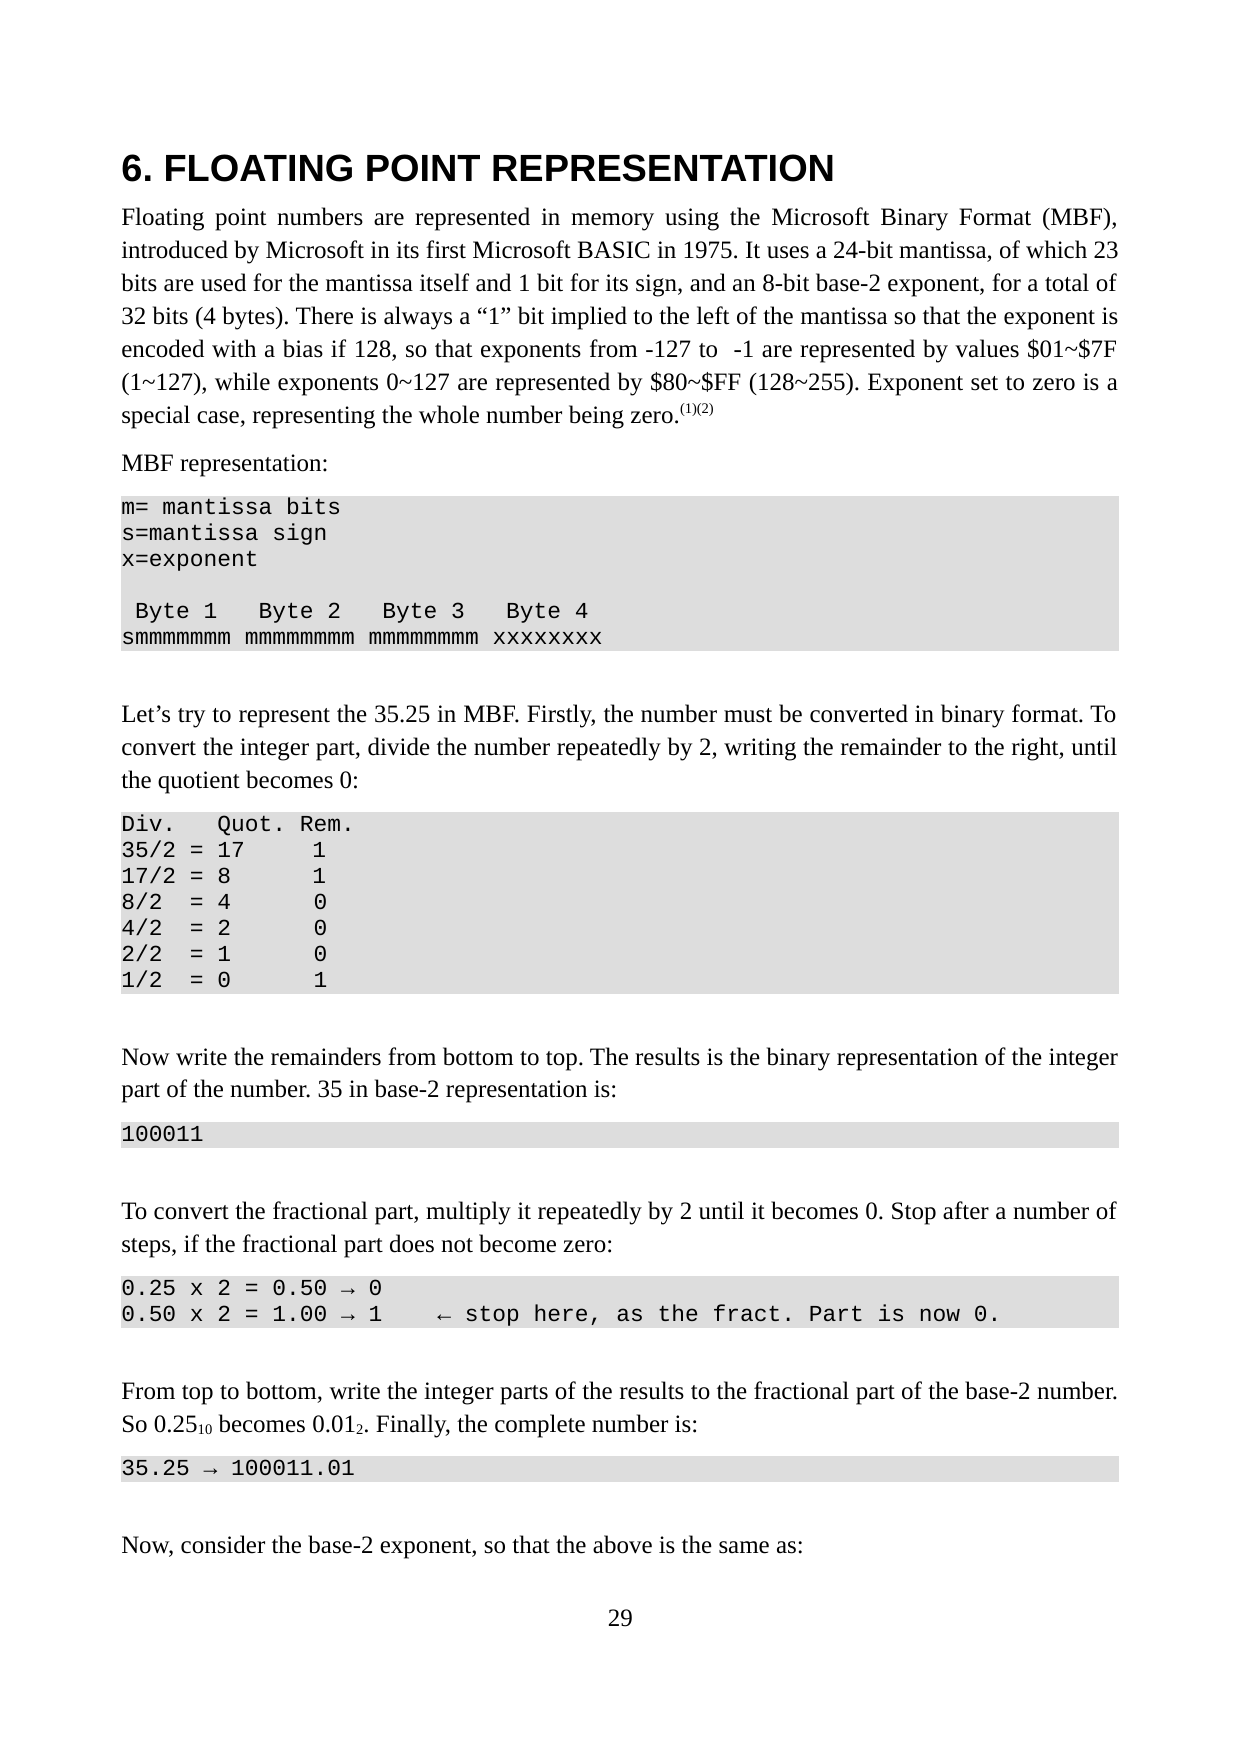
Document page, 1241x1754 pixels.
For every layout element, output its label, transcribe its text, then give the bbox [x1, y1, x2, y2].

text 0.50 x 2 = 1.00 → 1 ← stop here, as the fract. Part is now 0. [1001, 1302, 1119, 1328]
text Floating point numbers are represented in memory using the Microsoft Binary Format (MBF), introduced by Microsoft in its first Microsoft BASIC in 1975. It uses a 24-bit mantissa, of which 23 bits are used for the mantissa itself and 1 bit for its sign, and an 8-bit base-2 exponent, for a total of 32 bits (4 bytes). There is always a “1” bit implied to the left of the mantissa so that the exponent is encoded with a bias if 128, so that exponents from -127 to -1 are represented by values $01~$7F (1~127), while exponents 0~127 are represented by $80~$FF (128~255). Exponent set to zero is a special case, representing the whole number being zero.(1)(2) [121, 202, 1119, 429]
text 17/2 = 8 1 [326, 864, 1119, 890]
text From top to bottom, write the integer parts of the results to the fractional part of the base-2 number. So 0.2510 becomes 0.012. Finally, the complete number is: [121, 1376, 1119, 1438]
text 4/2 = 2 0 [327, 916, 1119, 942]
text m= mantissa bits [341, 496, 1119, 521]
text smmmmmmm mmmmmmmm mmmmmmmm xxxxxxxx [602, 625, 1119, 651]
text s=mantissa sign [327, 521, 1119, 547]
text 35.25 → 100011.01 [355, 1456, 1119, 1482]
text Div. Quot. Rem. [121, 812, 1119, 838]
text 2/2 = 1 0 [327, 942, 1119, 968]
text x=exponent [121, 547, 1119, 573]
text Byte 1 Byte 2 Byte 3 Byte 4 [588, 599, 1119, 625]
text 35/2 = 17 1 [326, 838, 1119, 864]
text Now, consider the base-2 exponent, so that the above is the same as: [121, 1530, 1119, 1559]
text 8/2 = 4 0 [327, 890, 1119, 916]
text Now write the remainders from bottom to top. The results is the binary representation of the integer part of the number. 35 in base-2 representation is: [121, 1042, 1119, 1103]
subtitle 6. FLOATING POINT REPRESENTATION [121, 146, 1119, 190]
text 0.25 x 2 = 0.50 → 0 [382, 1276, 1119, 1302]
text MBF representation: [121, 448, 1119, 477]
text 100011 [203, 1122, 1119, 1148]
text To convert the fractional part, multiply it repeatedly by 2 until it becomes 0. Stop after a number of steps, if the fractional part does not become zero: [121, 1196, 1119, 1257]
text 1/2 = 0 1 [327, 968, 1119, 994]
text Let’s try to represent the 35.25 in MBF. Firstly, the number must be converted in binary format. To convert the integer part, divide the number repeatedly by 2, writing the remainder to the right, until the quotient becomes 0: [121, 699, 1119, 793]
